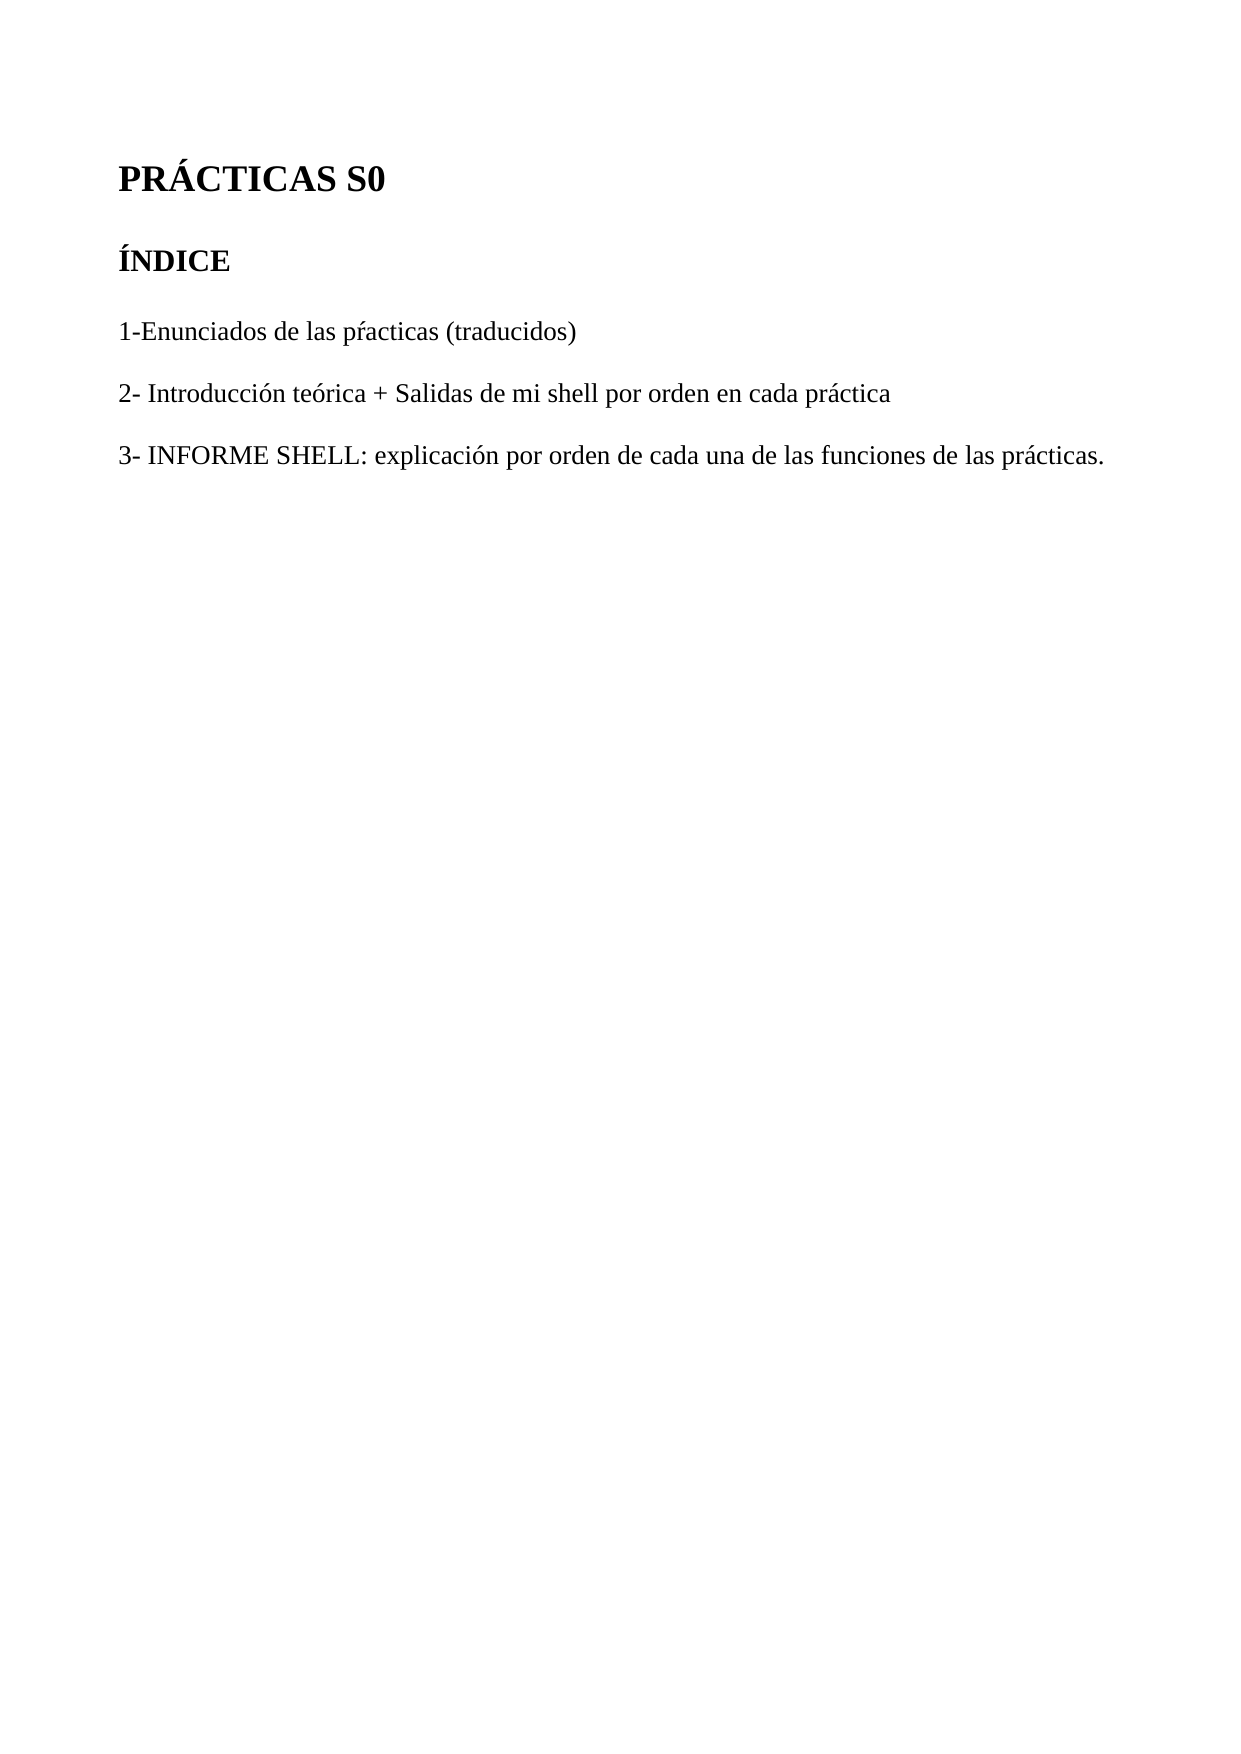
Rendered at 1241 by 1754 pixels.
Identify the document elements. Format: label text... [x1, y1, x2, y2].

text 2- Introducción teórica + Salidas de mi shell por orden en cada práctica [118, 377, 1122, 408]
text 3- INFORME SHELL: explicación por orden de cada una de las funciones de las prácticas. [118, 439, 1122, 470]
text ÍNDICE [118, 243, 1122, 279]
text PRÁCTICAS S0 [118, 156, 1122, 199]
text 1-Enunciados de las pŕacticas (traducidos) [118, 314, 1122, 346]
